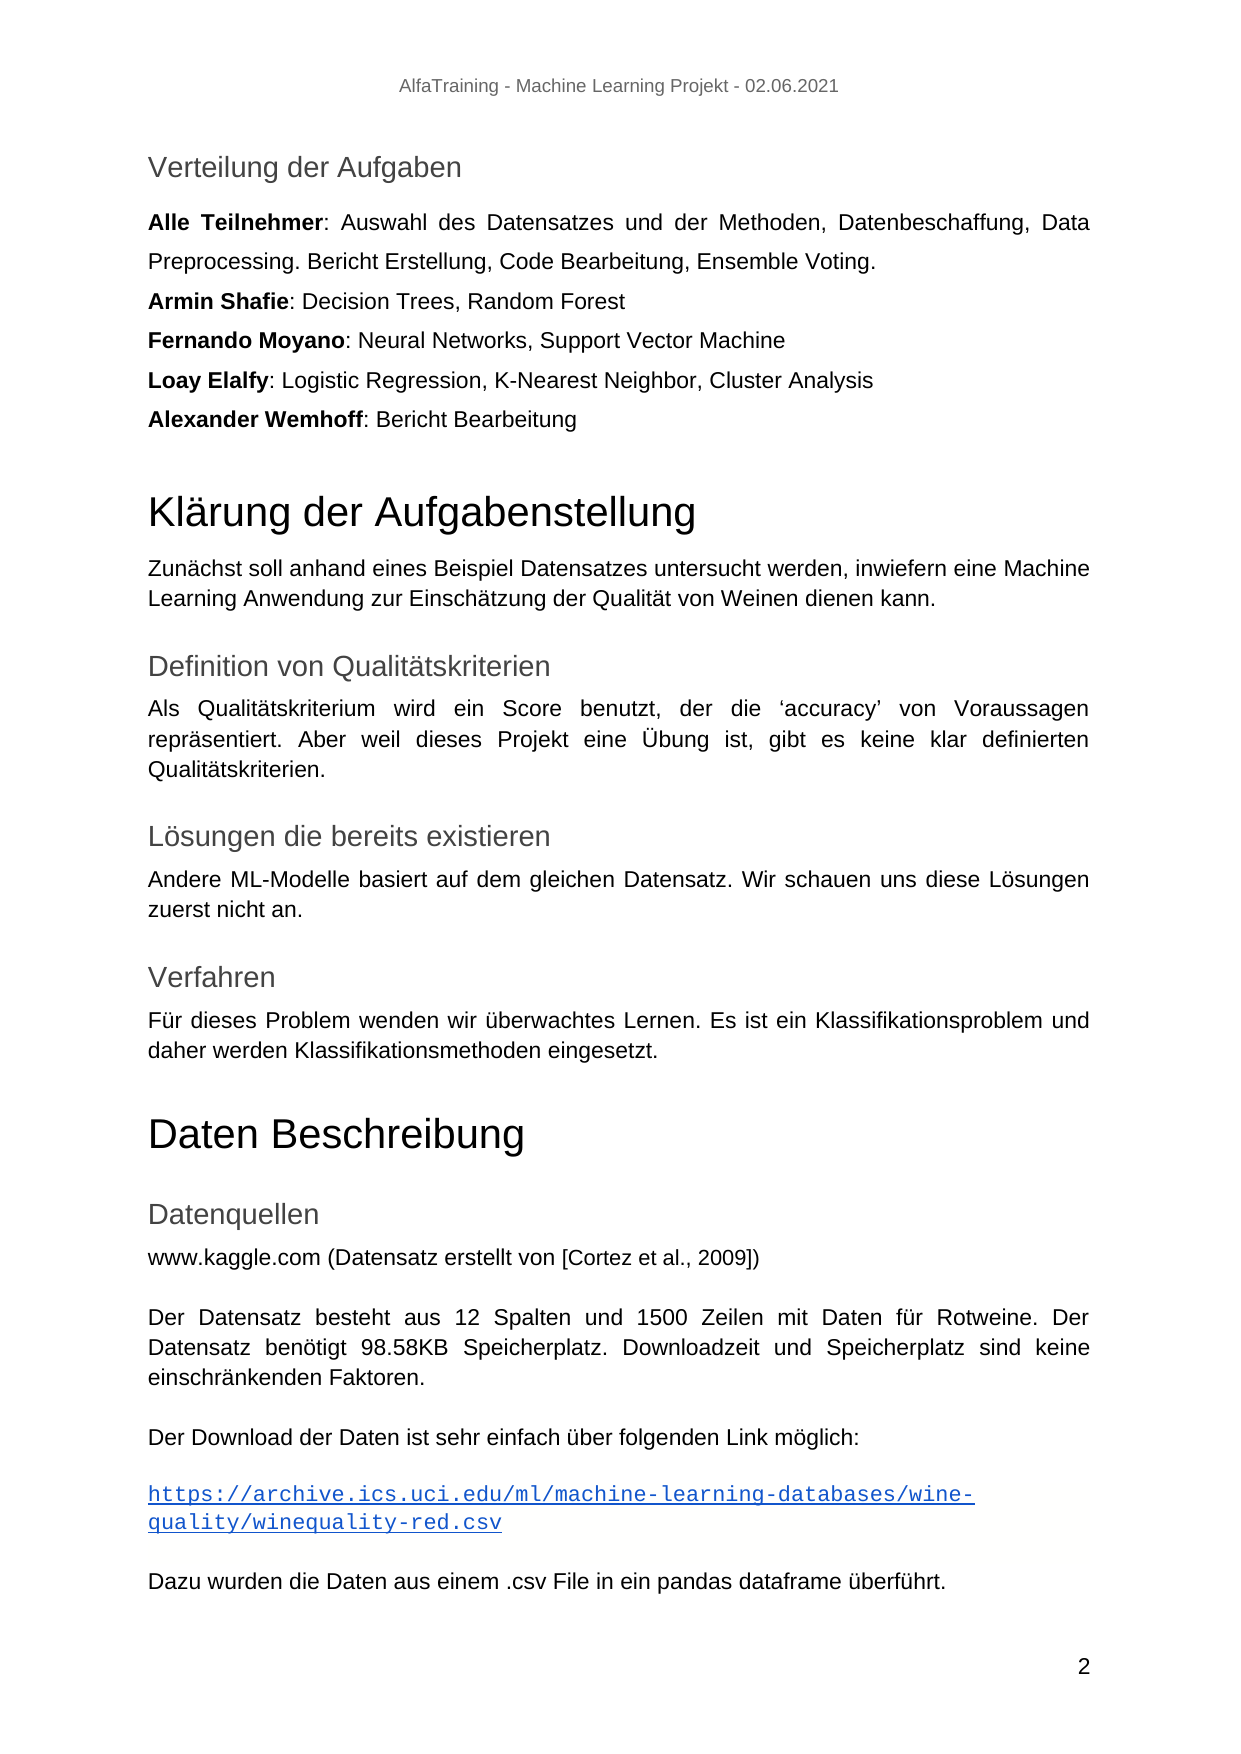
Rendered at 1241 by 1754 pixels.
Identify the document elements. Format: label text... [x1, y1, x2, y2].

text https://archive.ics.uci.edu/ml/machine-learning-databases/wine-quality/winequality-red.csv [148, 1483, 1090, 1536]
text Andere ML-Modelle basiert auf dem gleichen Datensatz. Wir schauen uns diese Lösungen zuerst nicht an. [148, 866, 1090, 923]
text Für dieses Problem wenden wir überwachtes Lernen. Es ist ein Klassifikationsproblem und daher werden Klassifikationsmethoden eingesetzt. [148, 1007, 1090, 1063]
text Loay Elalfy: Logistic Regression, K-Nearest Neighbor, Cluster Analysis [148, 367, 1090, 393]
subtitle Datenquellen [148, 1197, 1090, 1231]
text Zunächst soll anhand eines Beispiel Datensatzes untersucht werden, inwiefern eine Machine Learning Anwendung zur Einschätzung der Qualität von Weinen dienen kann. [148, 555, 1090, 611]
subtitle Lösungen die bereits existieren [148, 819, 1090, 853]
text Der Download der Daten ist sehr einfach über folgenden Link möglich: [148, 1424, 1090, 1451]
text Armin Shafie: Decision Trees, Random Forest [148, 288, 1090, 314]
subtitle Verfahren [148, 960, 1090, 993]
subtitle Daten Beschreibung [148, 1109, 1090, 1157]
text Alexander Wemhoff: Bericht Bearbeitung [148, 406, 1090, 432]
subtitle Klärung der Aufgabenstellung [148, 487, 1090, 535]
text Alle Teilnehmer: Auswahl des Datensatzes und der Methoden, Datenbeschaffung, Data Preprocessing. Bericht Erstellung, Code Bearbeitung, Ensemble Voting. [148, 209, 1090, 274]
text www.kaggle.com (Datensatz erstellt von [Cortez et al., 2009]) [148, 1244, 1090, 1271]
subtitle Verteilung der Aufgaben [148, 150, 1090, 183]
subtitle Definition von Qualitätskriterien [148, 648, 1090, 682]
text Fernando Moyano: Neural Networks, Support Vector Machine [148, 327, 1090, 353]
text Dazu wurden die Daten aus einem .csv File in ein pandas dataframe überführt. [148, 1568, 1090, 1594]
text Der Datensatz besteht aus 12 Spalten und 1500 Zeilen mit Daten für Rotweine. Der Datensatz benötigt 98.58KB Speicherplatz. Downloadzeit und Speicherplatz sind keine einschränkenden Faktoren. [148, 1303, 1090, 1390]
text Als Qualitätskriterium wird ein Score benutzt, der die ‘accuracy’ von Voraussagen repräsentiert. Aber weil dieses Projekt eine Übung ist, gibt es keine klar definierten Qualitätskriterien. [148, 695, 1090, 782]
